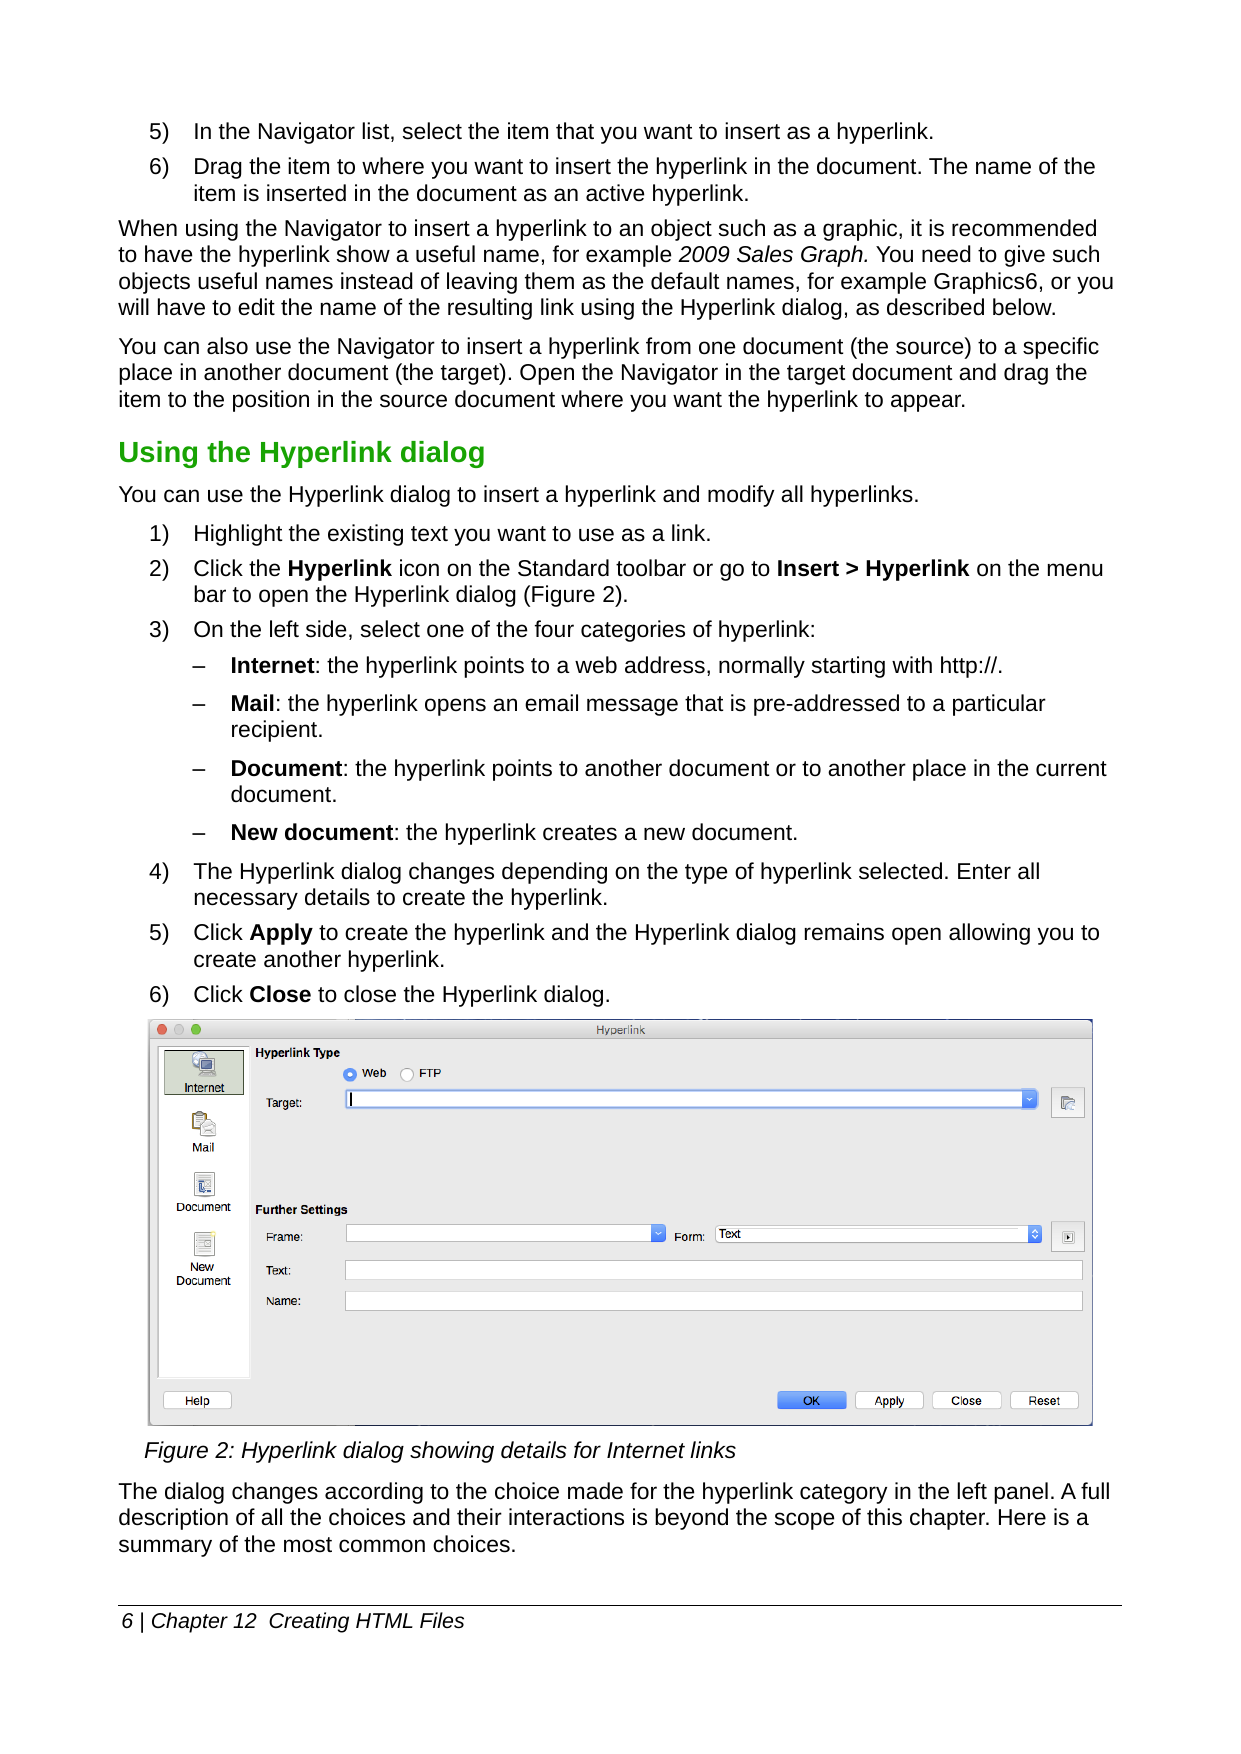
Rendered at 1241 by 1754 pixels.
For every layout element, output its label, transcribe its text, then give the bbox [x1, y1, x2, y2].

list The Hyperlink dialog changes depending on the type of hyperlink selected. Enter all necessary details to create the hyperlink. [169, 858, 1122, 910]
text The dialog changes according to the choice made for the hyperlink category in the left panel. A full description of all the choices and their interactions is beyond the scope of this chapter. Here is a summary of the most common choices. [118, 1478, 1122, 1557]
list Click Close to close the Hyperlink dialog. [169, 981, 1122, 1007]
list Document: the hyperlink points to another document or to another place in the current document. [192, 755, 1122, 807]
list On the left side, select one of the four categories of hyperlink: [169, 616, 1122, 643]
list Click Apply to create the hyperlink and the Hyperlink dialog remains open allowing you to create another hyperlink. [169, 919, 1122, 972]
text Figure 2: Hyperlink dialog showing details for Internet links [144, 1437, 1096, 1463]
list Drag the item to where you want to insert the hyperlink in the document. The name of the item is inserted in the document as an active hyperlink. [169, 153, 1122, 206]
list Mail: the hyperlink opens an email message that is pre-addressed to a particular recipient. [192, 690, 1122, 743]
text When using the Navigator to insert a hyperlink to an object such as a graphic, it is recommended to have the hyperlink show a useful name, for example 2009 Sales Graph. You need to give such objects useful names instead of leaving them as the default names, for example Graphics6, or you will have to edit the name of the resulting link using the Hyperlink dialog, as described below. [118, 215, 1122, 320]
list In the Navigator list, select the item that you want to insert as a hyperlink. [169, 118, 1122, 144]
text You can use the Hyperlink dialog to insert a hyperlink and modify all hyperlinks. [118, 481, 1122, 507]
subtitle Using the Hyperlink dialog [118, 436, 1122, 469]
list Internet: the hyperlink points to a web address, normally starting with http://. [192, 652, 1122, 678]
text You can also use the Navigator to insert a hyperlink from one document (the source) to a specific place in another document (the target). Open the Navigator in the target document and drag the item to the position in the source document where you want the hyperlink to appear. [118, 333, 1122, 412]
list Highlight the existing text you want to use as a link. [169, 520, 1122, 546]
picture [147, 1019, 1093, 1426]
list Click the Hyperlink icon on the Standard toolbar or go to Insert > Hyperlink on the menu bar to open the Hyperlink dialog (Figure 2). [169, 555, 1122, 608]
list New document: the hyperlink creates a new document. [192, 819, 1122, 846]
